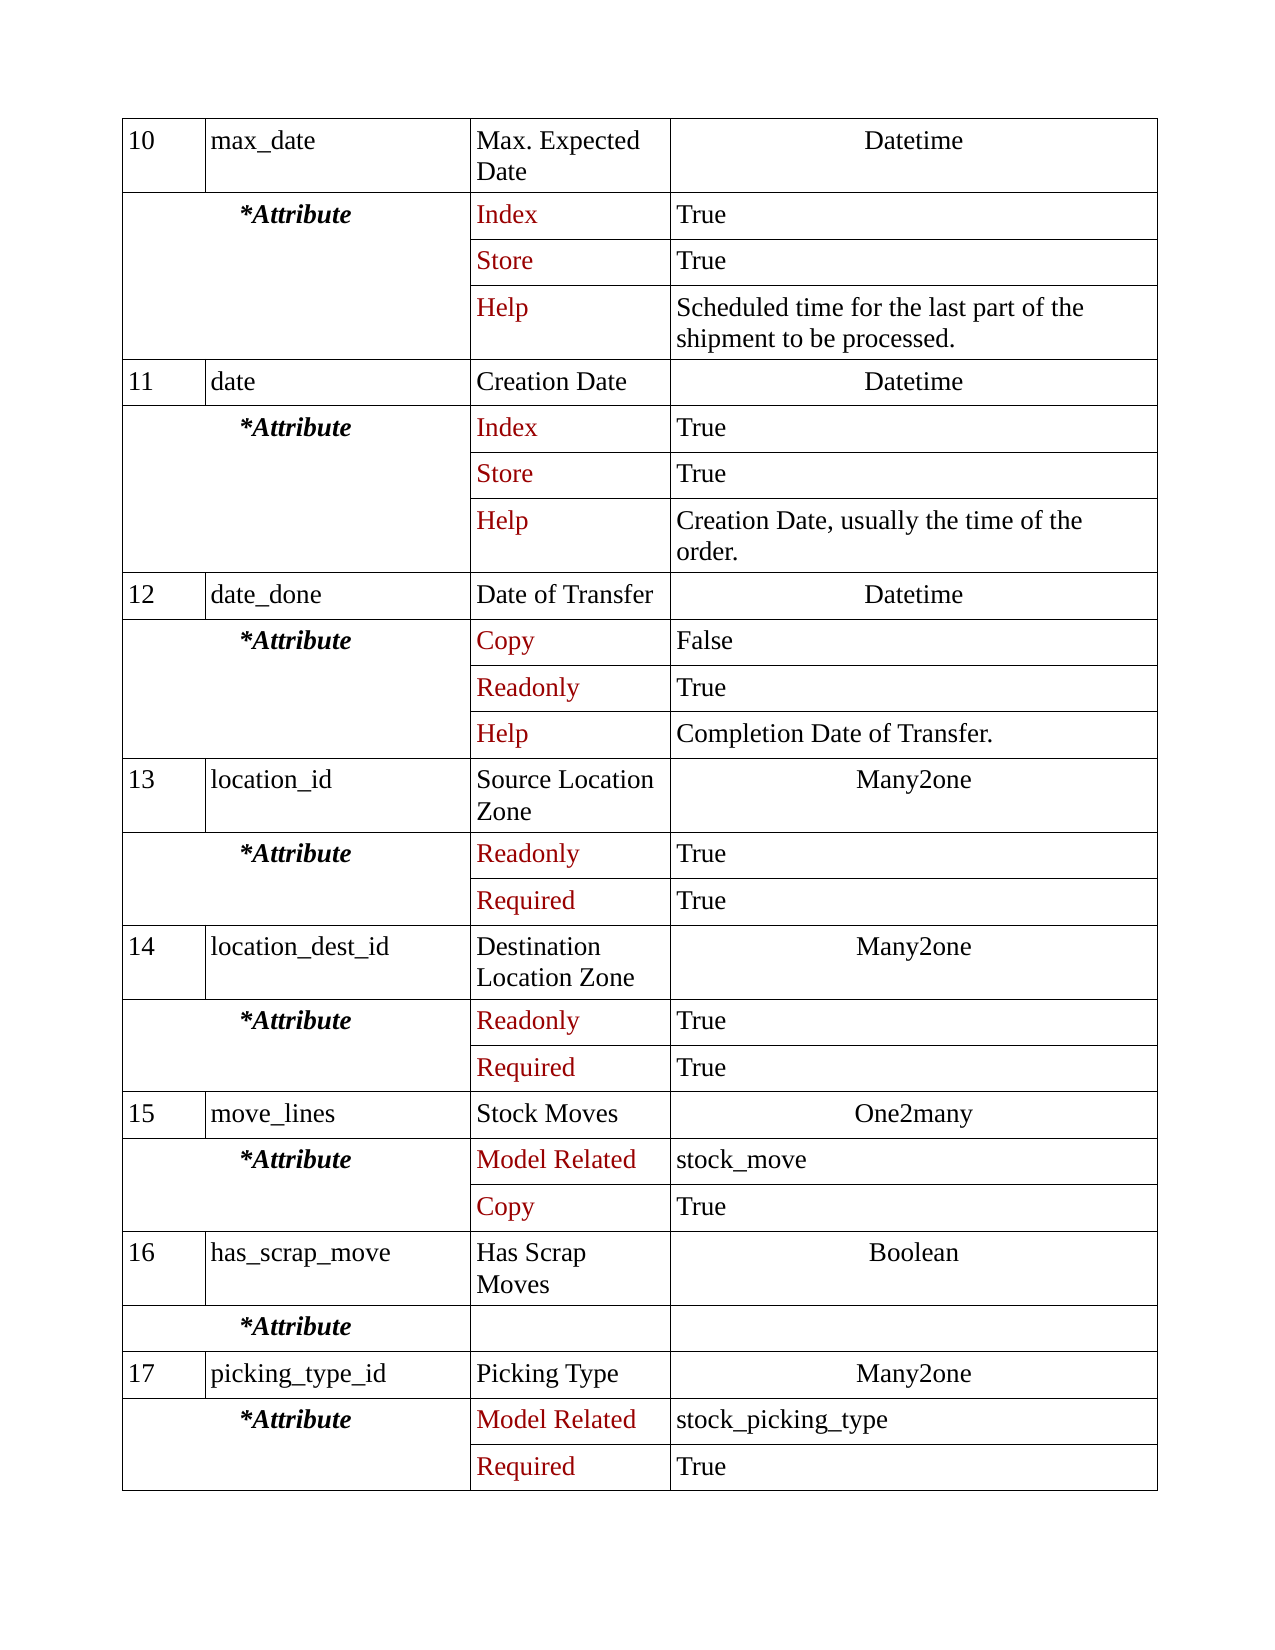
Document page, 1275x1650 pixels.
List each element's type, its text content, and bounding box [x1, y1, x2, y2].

table_cell True [671, 1000, 1157, 1045]
table_cell Copy [471, 1185, 670, 1231]
table_cell 12 [123, 573, 205, 618]
table_cell Boolean [671, 1232, 1157, 1304]
table_cell Required [471, 1046, 670, 1091]
table_cell [671, 1306, 1157, 1351]
table_cell 10 [123, 119, 205, 192]
table_cell has_scrap_move [206, 1232, 470, 1304]
table_cell Scheduled time for the last part of the shipment to be processed. [671, 286, 1157, 359]
table_cell Max. Expected Date [471, 119, 670, 192]
table_cell Model Related [471, 1399, 670, 1444]
table_cell *Attribute [123, 833, 470, 924]
table_cell Model Related [471, 1139, 670, 1184]
table_cell True [671, 193, 1157, 238]
table_cell Readonly [471, 1000, 670, 1045]
table_cell Copy [471, 620, 670, 665]
table_cell True [671, 453, 1157, 498]
table_cell Datetime [671, 573, 1157, 618]
table_cell Store [471, 240, 670, 285]
table_cell Index [471, 193, 670, 238]
table_cell True [671, 666, 1157, 711]
table_cell 14 [123, 926, 205, 998]
table_cell Completion Date of Transfer. [671, 712, 1157, 758]
table_cell Creation Date [471, 360, 670, 405]
table_cell 16 [123, 1232, 205, 1304]
table_cell date [206, 360, 470, 405]
table_cell *Attribute [123, 1306, 470, 1351]
table_cell stock_picking_type [671, 1399, 1157, 1444]
table_cell *Attribute [123, 620, 470, 758]
table_cell *Attribute [123, 1399, 470, 1490]
table_cell Readonly [471, 833, 670, 878]
table_cell True [671, 240, 1157, 285]
table_cell Picking Type [471, 1352, 670, 1397]
table_cell max_date [206, 119, 470, 192]
table_cell *Attribute [123, 1139, 470, 1231]
table_cell Help [471, 286, 670, 359]
table_cell Source Location Zone [471, 759, 670, 832]
table_cell Many2one [671, 926, 1157, 998]
table_cell True [671, 1046, 1157, 1091]
table_cell Readonly [471, 666, 670, 711]
table_cell location_dest_id [206, 926, 470, 998]
table_cell Many2one [671, 1352, 1157, 1397]
table_cell *Attribute [123, 193, 470, 359]
table_cell Datetime [671, 119, 1157, 192]
table_cell Has Scrap Moves [471, 1232, 670, 1304]
table_cell Many2one [671, 759, 1157, 832]
table_cell False [671, 620, 1157, 665]
table_cell Destination Location Zone [471, 926, 670, 998]
table_cell 11 [123, 360, 205, 405]
table_cell date_done [206, 573, 470, 618]
table_cell Stock Moves [471, 1092, 670, 1138]
table_cell Creation Date, usually the time of the order. [671, 499, 1157, 572]
table_cell Store [471, 453, 670, 498]
table_cell Help [471, 712, 670, 758]
table_cell location_id [206, 759, 470, 832]
table_cell Required [471, 879, 670, 924]
table_cell True [671, 879, 1157, 924]
table_cell stock_move [671, 1139, 1157, 1184]
table_cell 17 [123, 1352, 205, 1397]
table_cell picking_type_id [206, 1352, 470, 1397]
table_cell move_lines [206, 1092, 470, 1138]
table_cell *Attribute [123, 1000, 470, 1091]
table_cell 15 [123, 1092, 205, 1138]
table_cell Help [471, 499, 670, 572]
table_cell *Attribute [123, 406, 470, 572]
table_cell True [671, 406, 1157, 452]
table_cell Index [471, 406, 670, 452]
table_cell True [671, 833, 1157, 878]
table_cell True [671, 1185, 1157, 1231]
table_cell One2many [671, 1092, 1157, 1138]
table_cell Date of Transfer [471, 573, 670, 618]
table_cell [471, 1306, 670, 1351]
table_cell Datetime [671, 360, 1157, 405]
table_cell Required [471, 1445, 670, 1490]
table_cell True [671, 1445, 1157, 1490]
table_cell 13 [123, 759, 205, 832]
